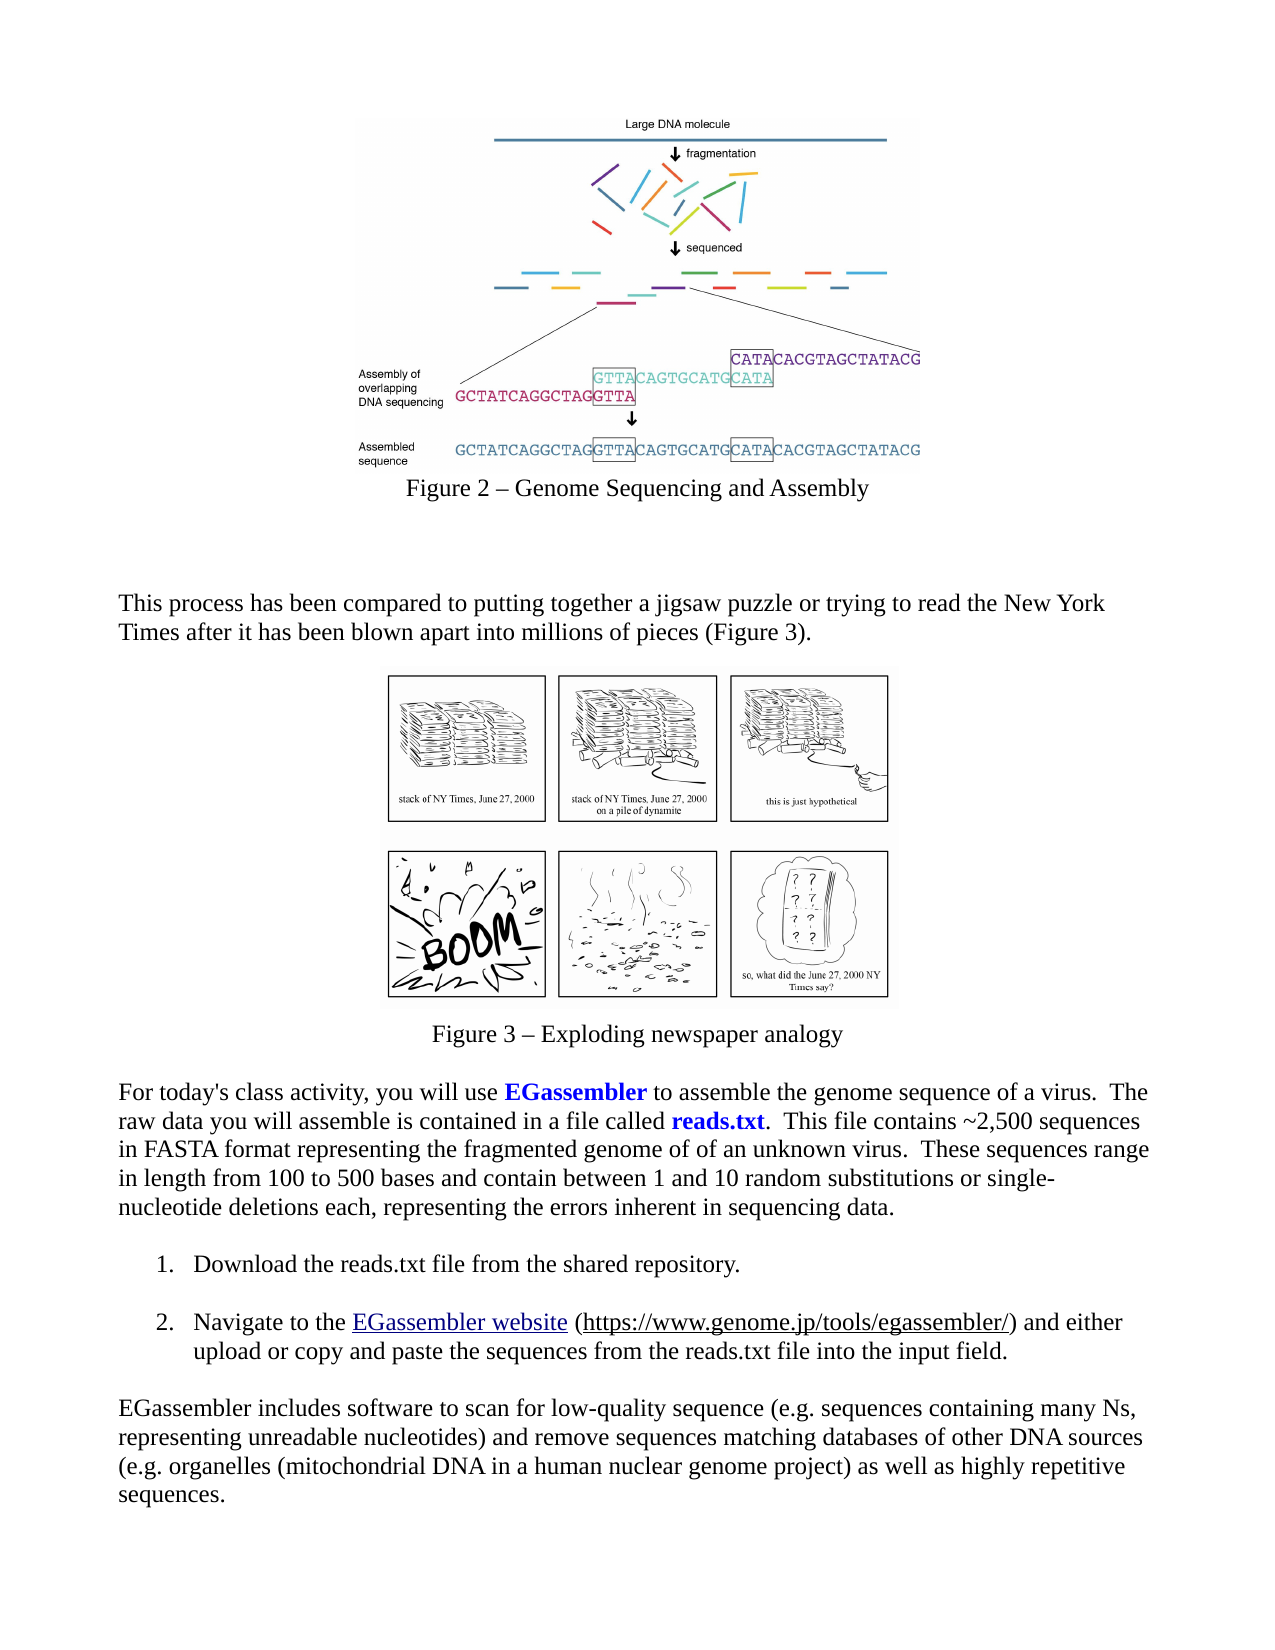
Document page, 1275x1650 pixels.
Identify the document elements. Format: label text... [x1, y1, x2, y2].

text For today's class activity, you will use EGassembler to assemble the genome sequence of a virus. The raw data you will assemble is contained in a file called reads.txt. This file contains ~2,500 sequences in FASTA format representing the fragmented genome of of an unknown virus. These sequences range in length from 100 to 500 bases and contain between 1 and 10 random substitutions or single-nucleotide deletions each, representing the errors inherent in sequencing data. [118, 1077, 1157, 1221]
list Navigate to the EGassembler website (https://www.genome.jp/tools/egassembler/) and either upload or copy and paste the sequences from the reads.txt file into the input field. [156, 1307, 1157, 1364]
text Figure 2 – Genome Sequencing and Assembly [118, 118, 1157, 502]
list EGassembler includes software to scan for low-quality sequence (e.g. sequences containing many Ns, representing unreadable nucleotides) and remove sequences matching databases of other DNA sources (e.g. organelles (mitochondrial DNA in a human nuclear genome project) as well as highly repetitive sequences. [81, 1393, 1157, 1508]
picture [355, 118, 920, 474]
text Figure 3 – Exploding newspaper analogy [118, 1019, 1157, 1048]
text This process has been compared to putting together a jigsaw puzzle or trying to read the New York Times after it has been blown apart into millions of pieces (Figure 3). [118, 588, 1157, 646]
picture [380, 666, 899, 1009]
list Download the reads.txt file from the shared repository. [156, 1249, 1157, 1278]
